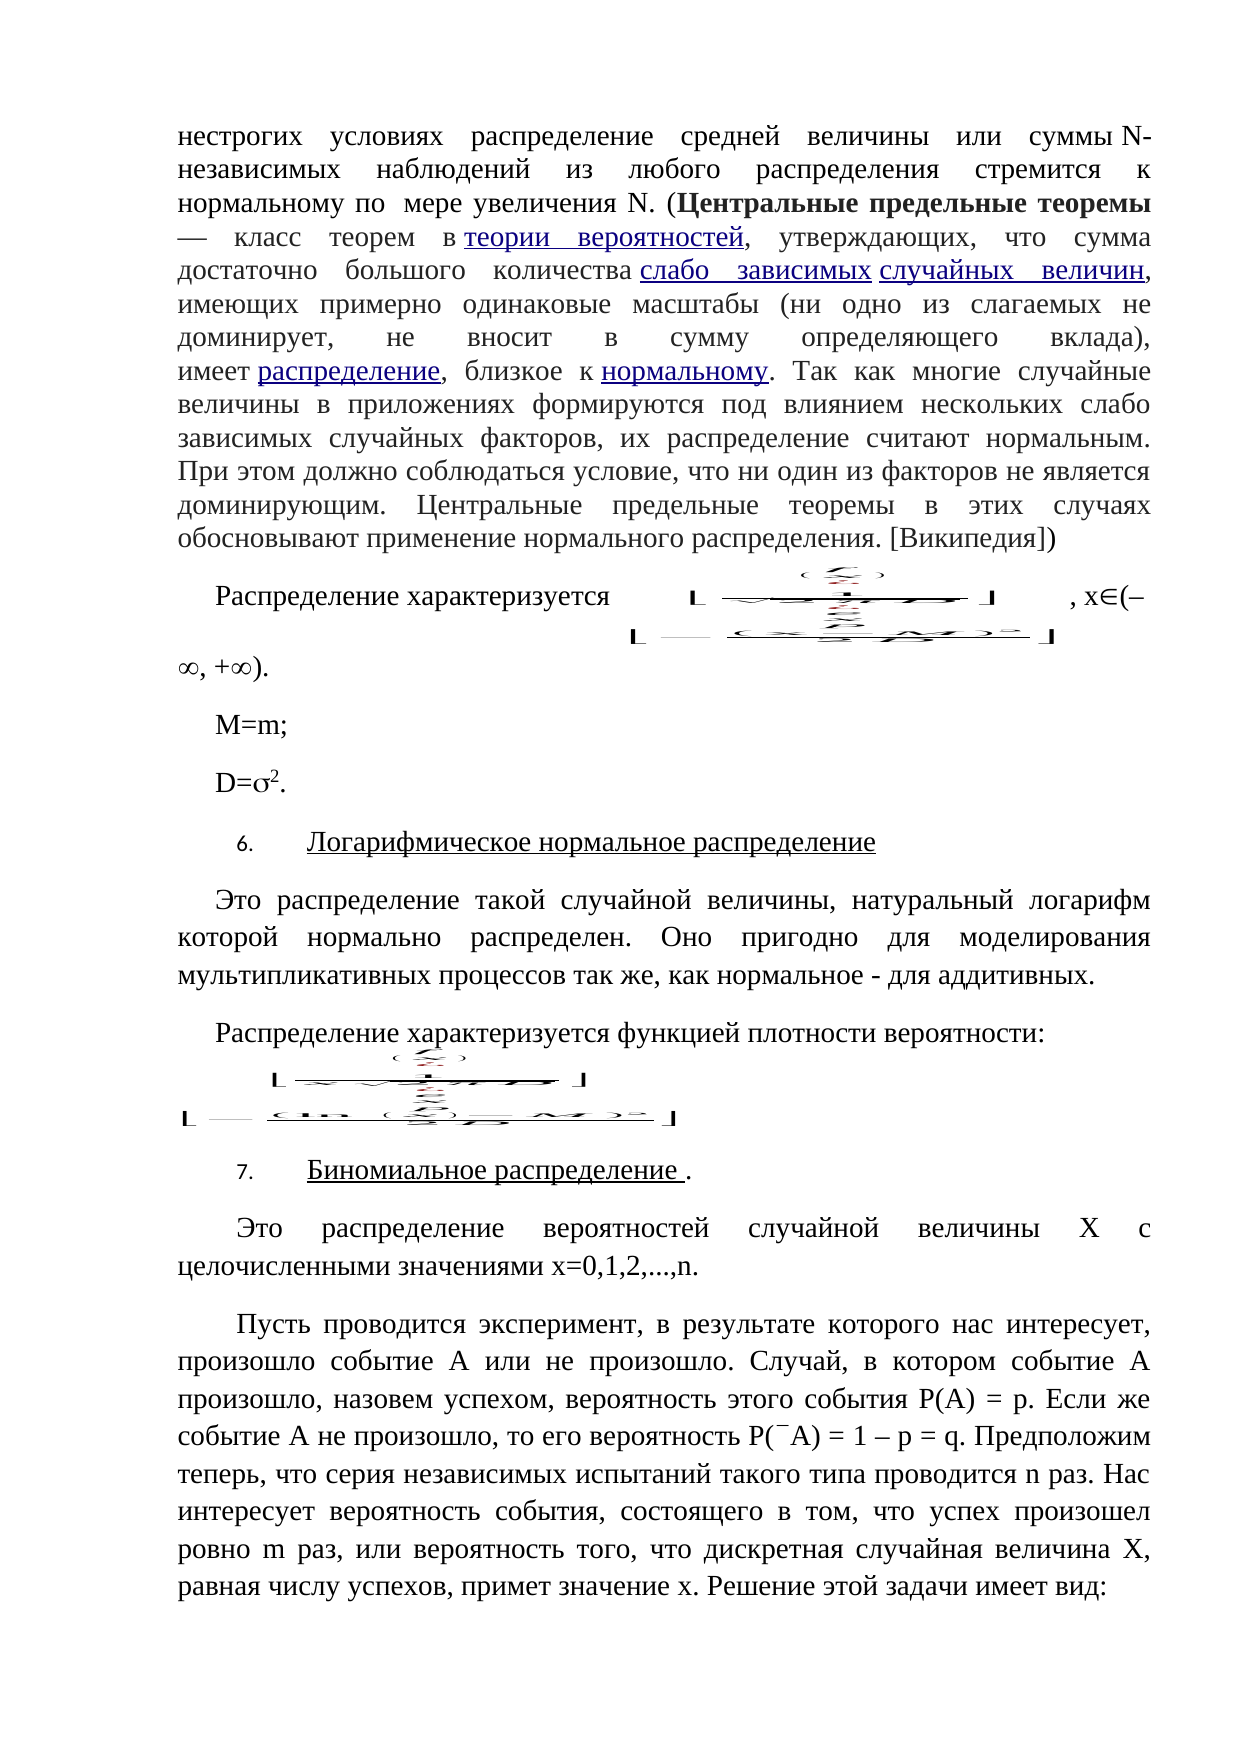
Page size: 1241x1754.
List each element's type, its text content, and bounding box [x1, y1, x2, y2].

text нестрогих условиях распределение средней величины или суммы N- независимых наблюдений из любого распределения стремится к нормальному по мере увеличения N. (Центральные предельные теоремы — класс теорем в теории вероятностей, утверждающих, что сумма достаточно большого количества слабо зависимых случайных величин, имеющих примерно одинаковые масштабы (ни одно из слагаемых не доминирует, не вносит в сумму определяющего вклада), имеет распределение, близкое к нормальному. Так как многие случайные величины в приложениях формируются под влиянием нескольких слабо зависимых случайных факторов, их распределение считают нормальным. При этом должно соблюдаться условие, что ни один из факторов не является доминирующим. Центральные предельные теоремы в этих случаях обосновывают применение нормального распределения. [Википедия]) [177, 118, 1152, 554]
text Это распределение вероятностей случайной величины X с целочисленными значениями х=0,1,2,...,n. [177, 1206, 1152, 1281]
text Распределение характеризуется , x(–, +). [177, 567, 1152, 682]
list Логарифмическое нормальное распределение [236, 820, 1152, 857]
text M=m; [177, 703, 1152, 741]
text Это распределение такой случайной величины, натуральный логарифм которой нормально распределен. Оно пригодно для моделирования мультипликативных процессов так же, как нормальное - для аддитивных. [177, 878, 1152, 991]
text D=2. [177, 761, 1152, 799]
text Пусть проводится эксперимент, в результате которого нас интересует, произошло событие А или не произошло. Случай, в котором событие А произошло, назовем успехом, вероятность этого события Р(А) = р. Если же событие А не произошло, то его вероятность Р(А) = 1 – р = q. Предположим теперь, что серия независимых испытаний такого типа проводится n раз. Нас интересует вероятность события, состоящего в том, что успех произошел ровно m раз, или вероятность того, что дискретная случайная величина Х, равная числу успехов, примет значение x. Решение этой задачи имеет вид: [177, 1302, 1152, 1602]
list Биномиальное распределение . [236, 1148, 1152, 1185]
text Распределение характеризуется функцией плотности вероятности: [177, 1011, 1152, 1127]
